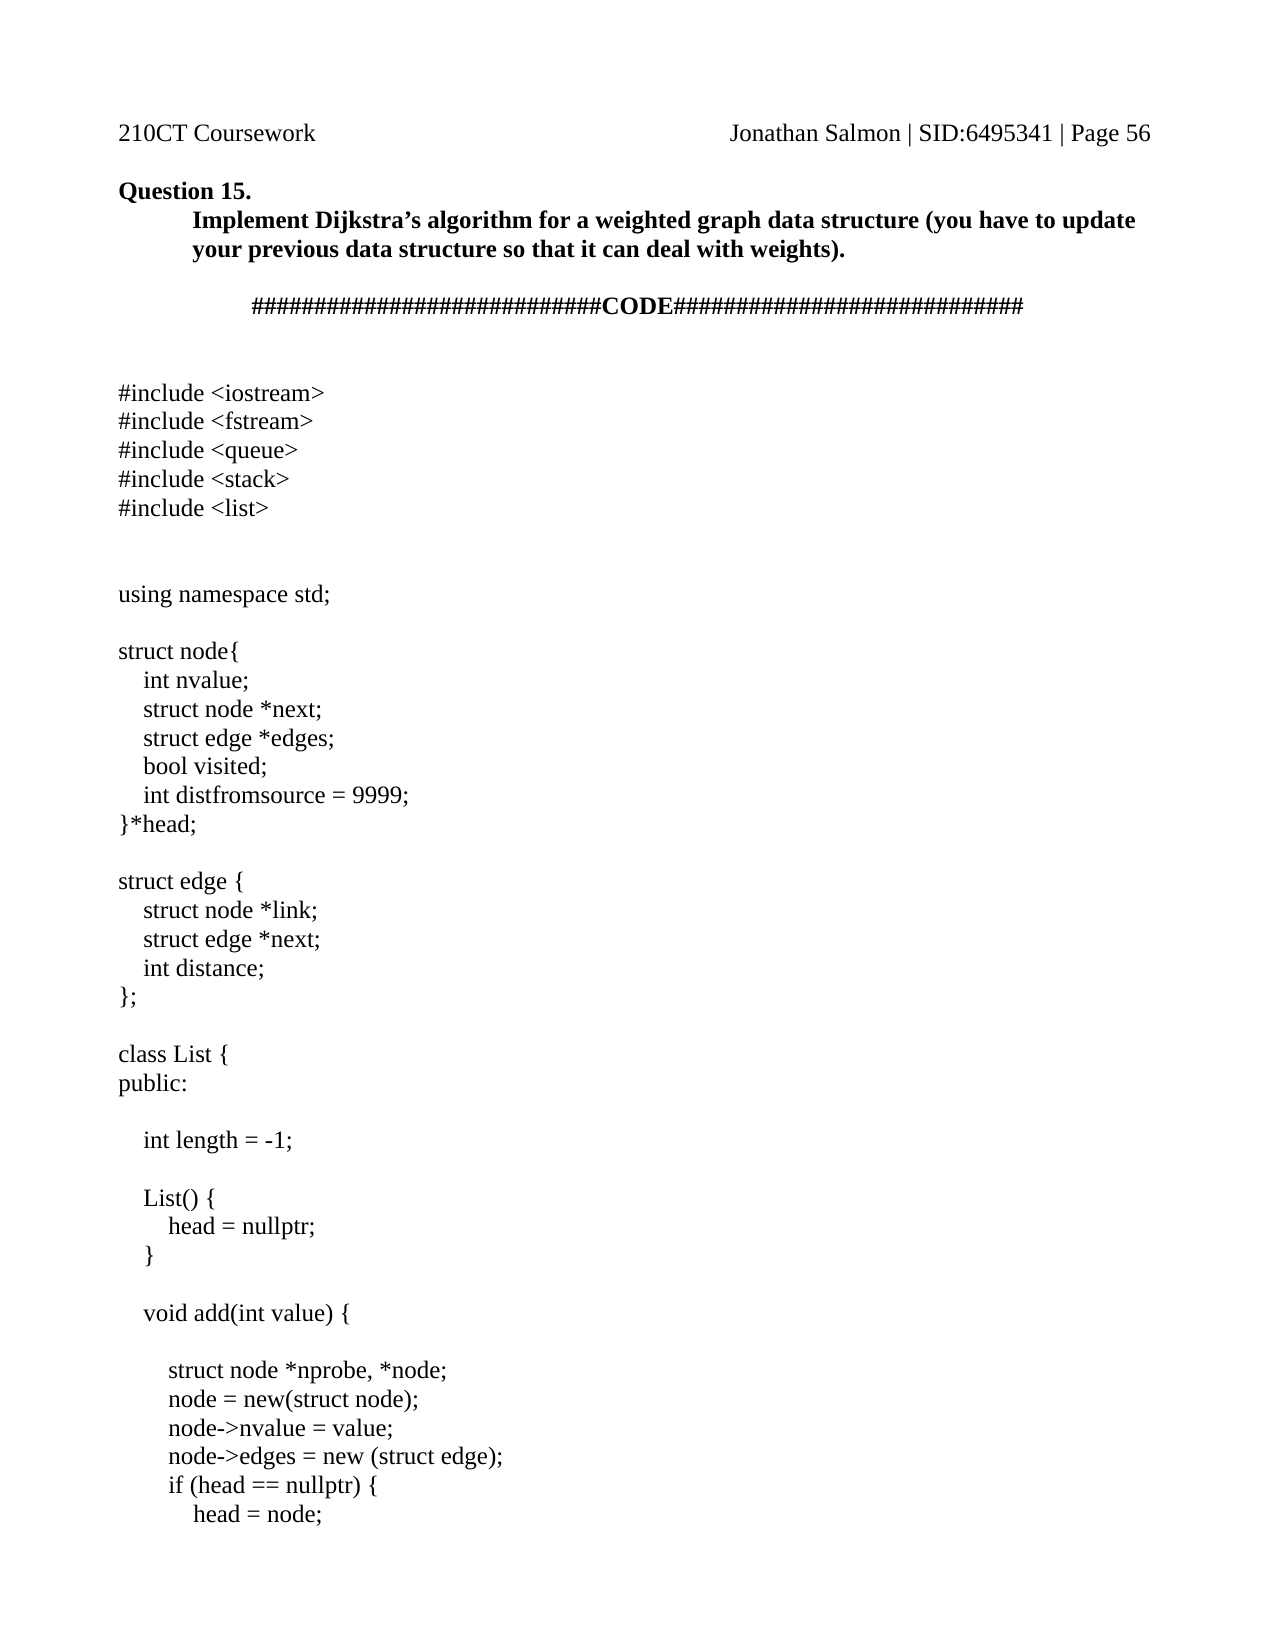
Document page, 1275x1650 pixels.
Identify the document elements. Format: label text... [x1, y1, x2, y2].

text int distfromsource = 9999; [118, 780, 1157, 809]
text public: [118, 1068, 1157, 1096]
text ############################CODE############################ [118, 291, 1157, 320]
text struct node{ [118, 636, 1157, 665]
text void add(int value) { [118, 1298, 1157, 1326]
text node->edges = new (struct edge); [118, 1441, 1157, 1470]
text struct edge *next; [118, 924, 1157, 953]
text struct edge *edges; [118, 723, 1157, 751]
text #include <fstream> [118, 406, 1157, 435]
text head = nullptr; [118, 1211, 1157, 1240]
text struct node *next; [118, 694, 1157, 723]
text #include <stack> [118, 464, 1157, 493]
text if (head == nullptr) { [118, 1470, 1157, 1499]
text node->nvalue = value; [118, 1413, 1157, 1441]
text }; [118, 981, 1157, 1010]
text } [118, 1240, 1157, 1269]
text Implement Dijkstra’s algorithm for a weighted graph data structure (you have to update [118, 205, 1157, 234]
text struct node *link; [118, 895, 1157, 924]
text struct edge { [118, 866, 1157, 895]
text int length = -1; [118, 1125, 1157, 1154]
text #include <iostream> [118, 378, 1157, 406]
text node = new(struct node); [118, 1384, 1157, 1413]
text struct node *nprobe, *node; [118, 1355, 1157, 1384]
text #include <list> [118, 493, 1157, 521]
text #include <queue> [118, 435, 1157, 464]
text your previous data structure so that it can deal with weights). [118, 234, 1157, 263]
text }*head; [118, 809, 1157, 838]
text int distance; [118, 953, 1157, 981]
text int nvalue; [118, 665, 1157, 694]
text using namespace std; [118, 579, 1157, 608]
text List() { [118, 1183, 1157, 1211]
text Question 15. [118, 176, 1157, 205]
text class List { [118, 1039, 1157, 1068]
text bool visited; [118, 751, 1157, 780]
text head = node; [118, 1499, 1157, 1528]
